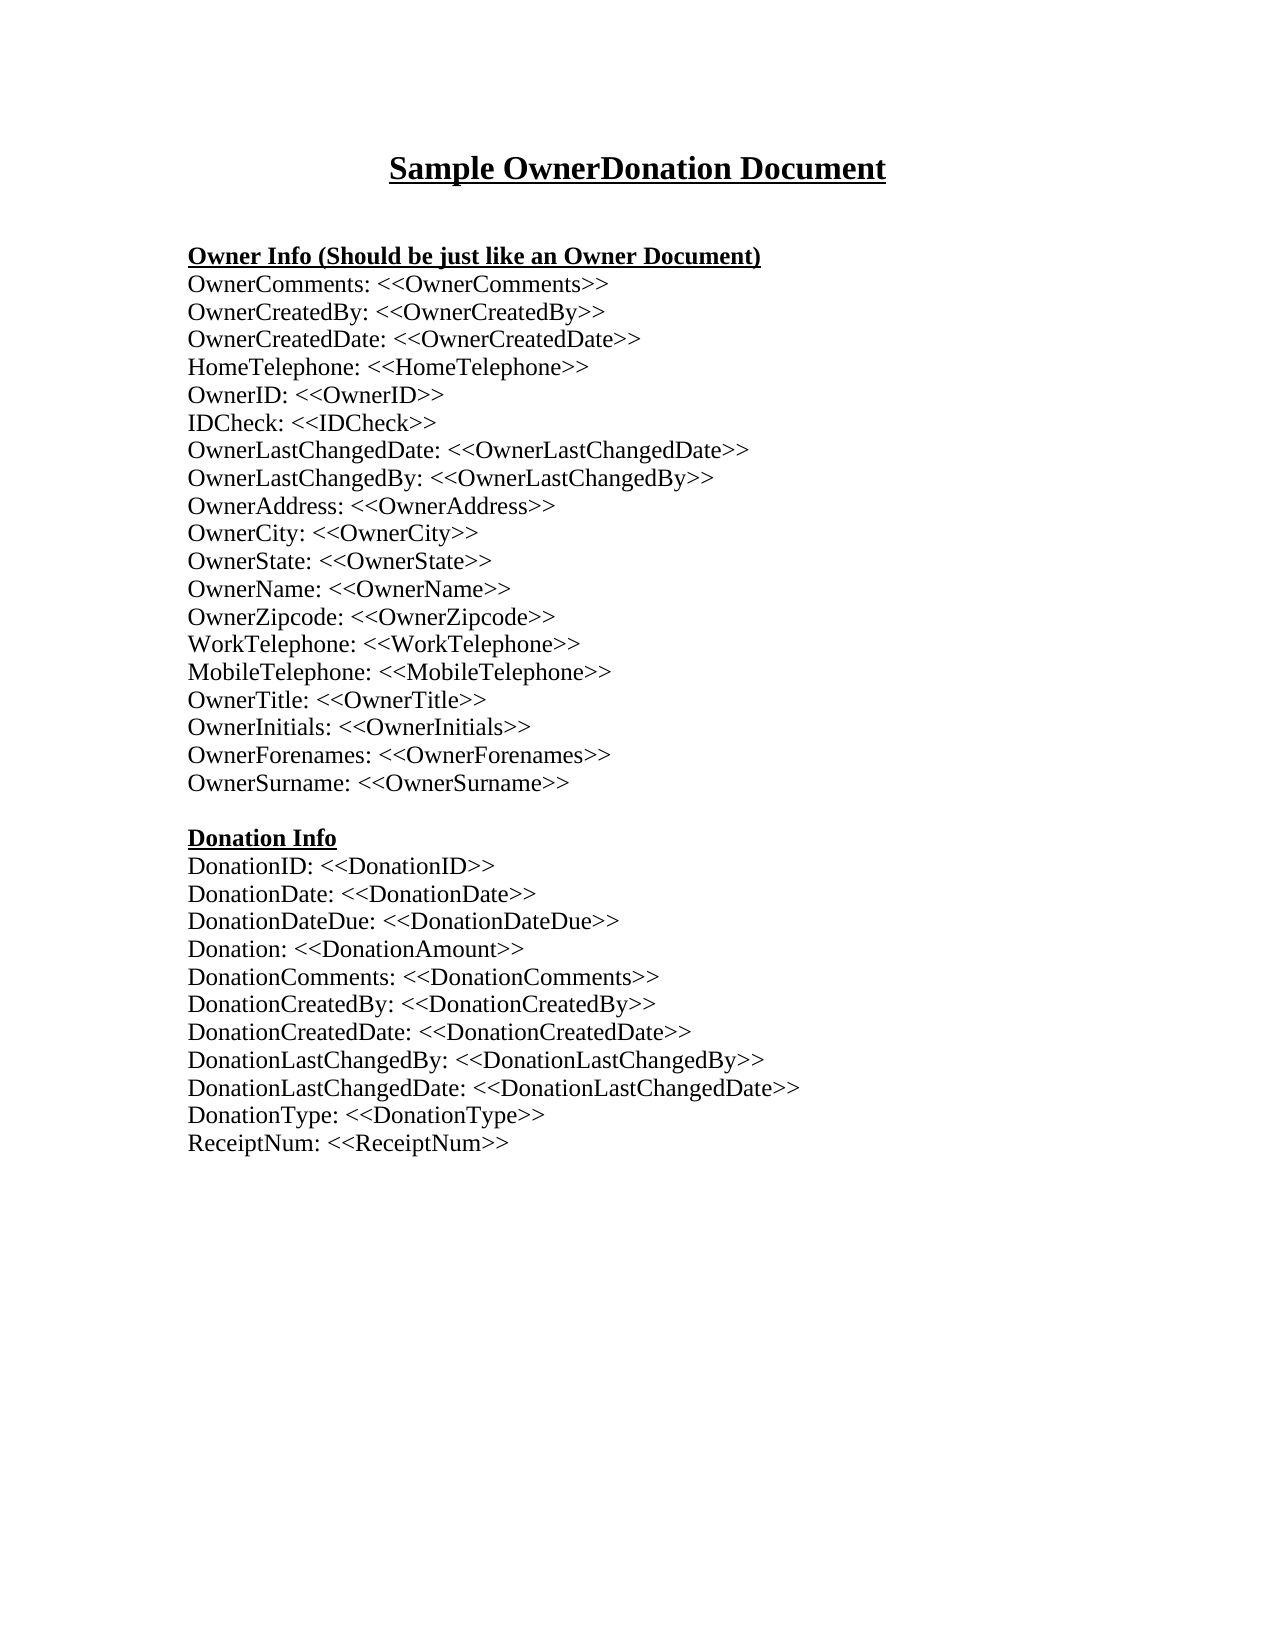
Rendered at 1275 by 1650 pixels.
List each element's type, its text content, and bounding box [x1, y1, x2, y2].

text OwnerCreatedDate: <<OwnerCreatedDate>> [187, 326, 1087, 353]
text DonationComments: <<DonationComments>> [187, 963, 1087, 991]
text OwnerTitle: <<OwnerTitle>> [187, 686, 1087, 713]
text OwnerCreatedBy: <<OwnerCreatedBy>> [187, 298, 1087, 326]
text Donation Info [187, 824, 1087, 852]
text DonationID: <<DonationID>> [187, 852, 1087, 880]
text OwnerAddress: <<OwnerAddress>> [187, 492, 1087, 519]
text OwnerName: <<OwnerName>> [187, 575, 1087, 603]
text DonationDateDue: <<DonationDateDue>> [187, 907, 1087, 935]
text OwnerZipcode: <<OwnerZipcode>> [187, 603, 1087, 630]
text Sample OwnerDonation Document [187, 150, 1087, 187]
text OwnerInitials: <<OwnerInitials>> [187, 713, 1087, 741]
text OwnerState: <<OwnerState>> [187, 547, 1087, 575]
text MobileTelephone: <<MobileTelephone>> [187, 658, 1087, 686]
text WorkTelephone: <<WorkTelephone>> [187, 630, 1087, 658]
text OwnerForenames: <<OwnerForenames>> [187, 741, 1087, 769]
text IDCheck: <<IDCheck>> [187, 409, 1087, 436]
text OwnerCity: <<OwnerCity>> [187, 519, 1087, 547]
text DonationLastChangedDate: <<DonationLastChangedDate>> [187, 1074, 1087, 1101]
text HomeTelephone: <<HomeTelephone>> [187, 353, 1087, 381]
text DonationCreatedDate: <<DonationCreatedDate>> [187, 1018, 1087, 1046]
text DonationDate: <<DonationDate>> [187, 880, 1087, 907]
text OwnerLastChangedDate: <<OwnerLastChangedDate>> [187, 436, 1087, 464]
text DonationLastChangedBy: <<DonationLastChangedBy>> [187, 1046, 1087, 1074]
text Owner Info (Should be just like an Owner Document) [187, 242, 1087, 270]
text OwnerSurname: <<OwnerSurname>> [187, 769, 1087, 797]
text DonationType: <<DonationType>> [187, 1101, 1087, 1129]
text OwnerID: <<OwnerID>> [187, 381, 1087, 409]
text DonationCreatedBy: <<DonationCreatedBy>> [187, 991, 1087, 1018]
text OwnerComments: <<OwnerComments>> [187, 270, 1087, 298]
text Donation: <<DonationAmount>> [187, 935, 1087, 963]
text OwnerLastChangedBy: <<OwnerLastChangedBy>> [187, 464, 1087, 492]
text ReceiptNum: <<ReceiptNum>> [187, 1129, 1087, 1157]
